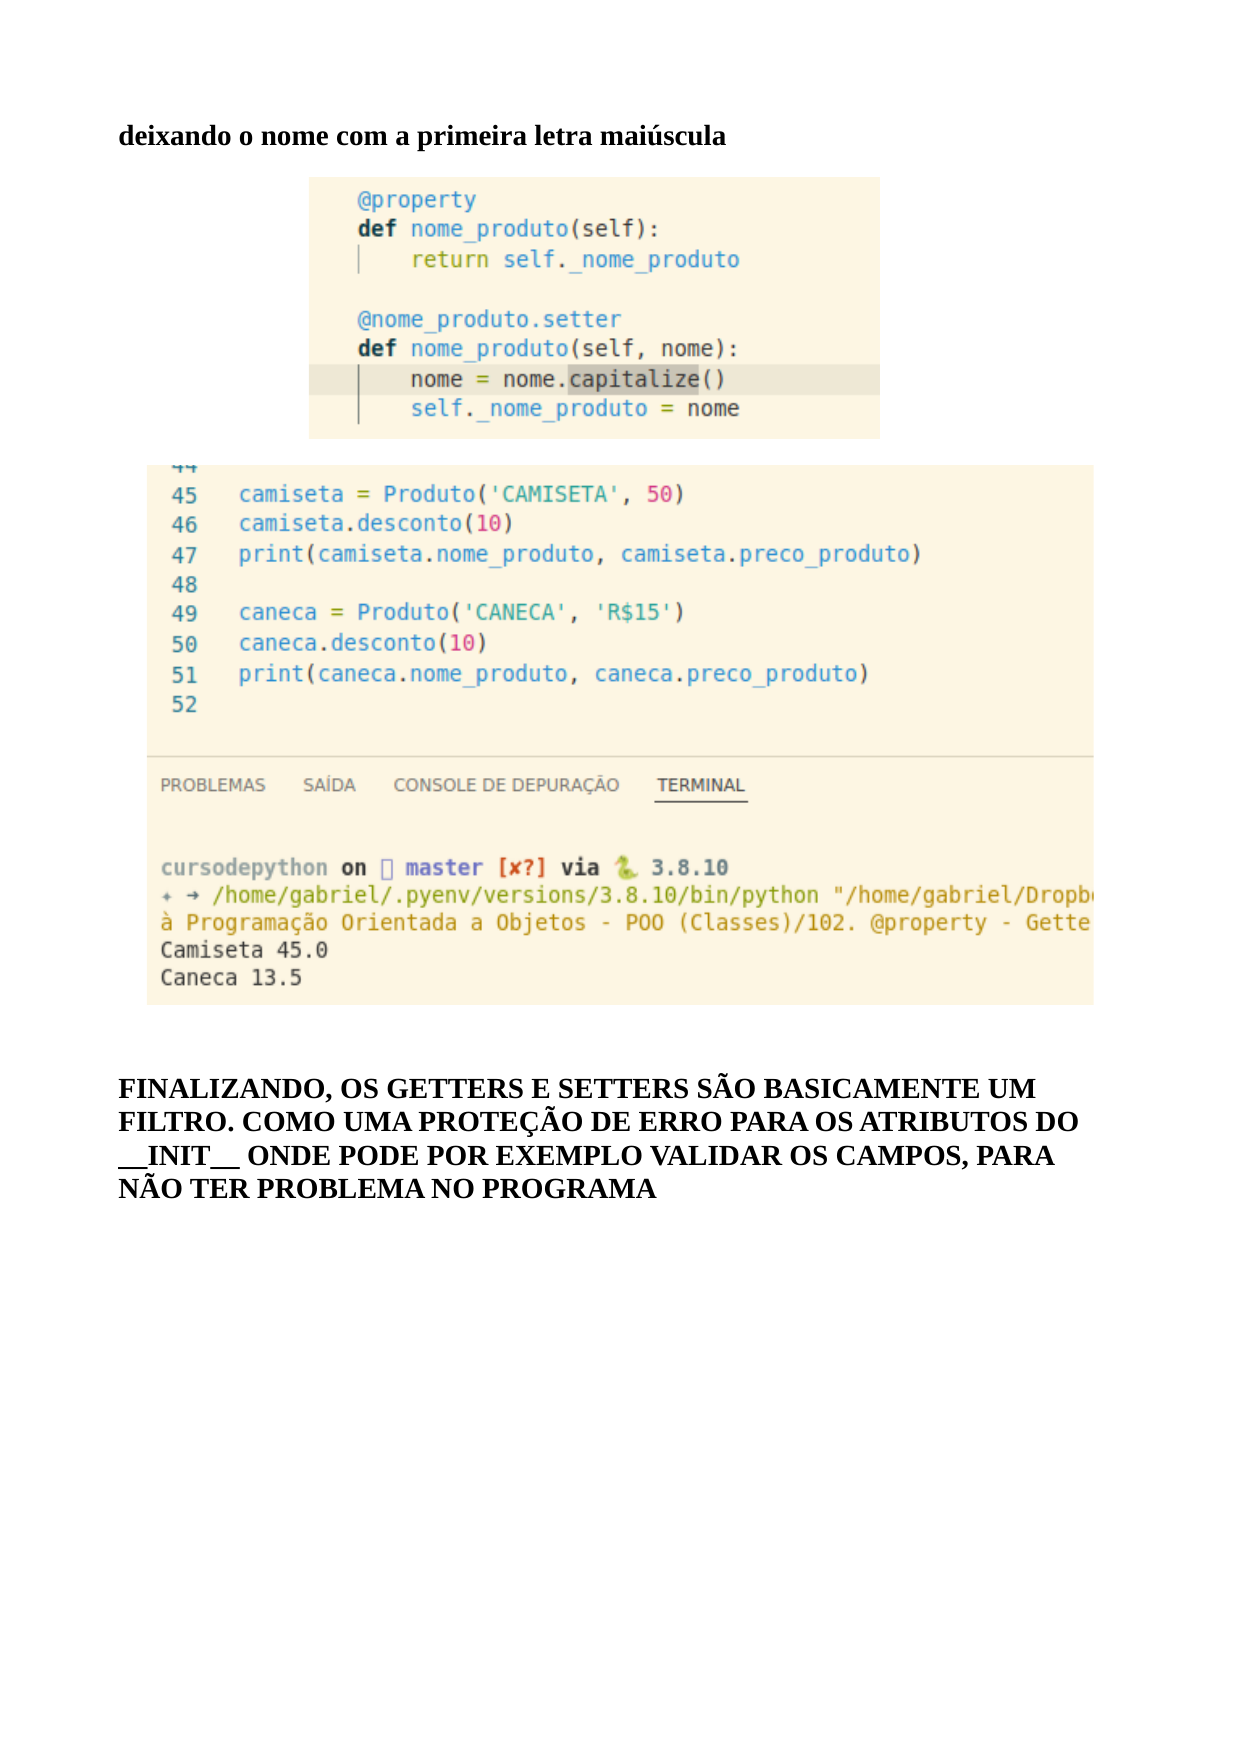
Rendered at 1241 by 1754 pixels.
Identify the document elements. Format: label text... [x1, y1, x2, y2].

subtitle FINALIZANDO, OS GETTERS E SETTERS SÃO BASICAMENTE UM FILTRO. COMO UMA PROTEÇÃO DE ERRO PARA OS ATRIBUTOS DO __INIT__ ONDE PODE POR EXEMPLO VALIDAR OS CAMPOS, PARA NÃO TER PROBLEMA NO PROGRAMA [118, 1071, 1122, 1205]
subtitle deixando o nome com a primeira letra maiúscula [118, 118, 1122, 152]
picture [308, 177, 880, 439]
picture [146, 465, 1094, 1005]
